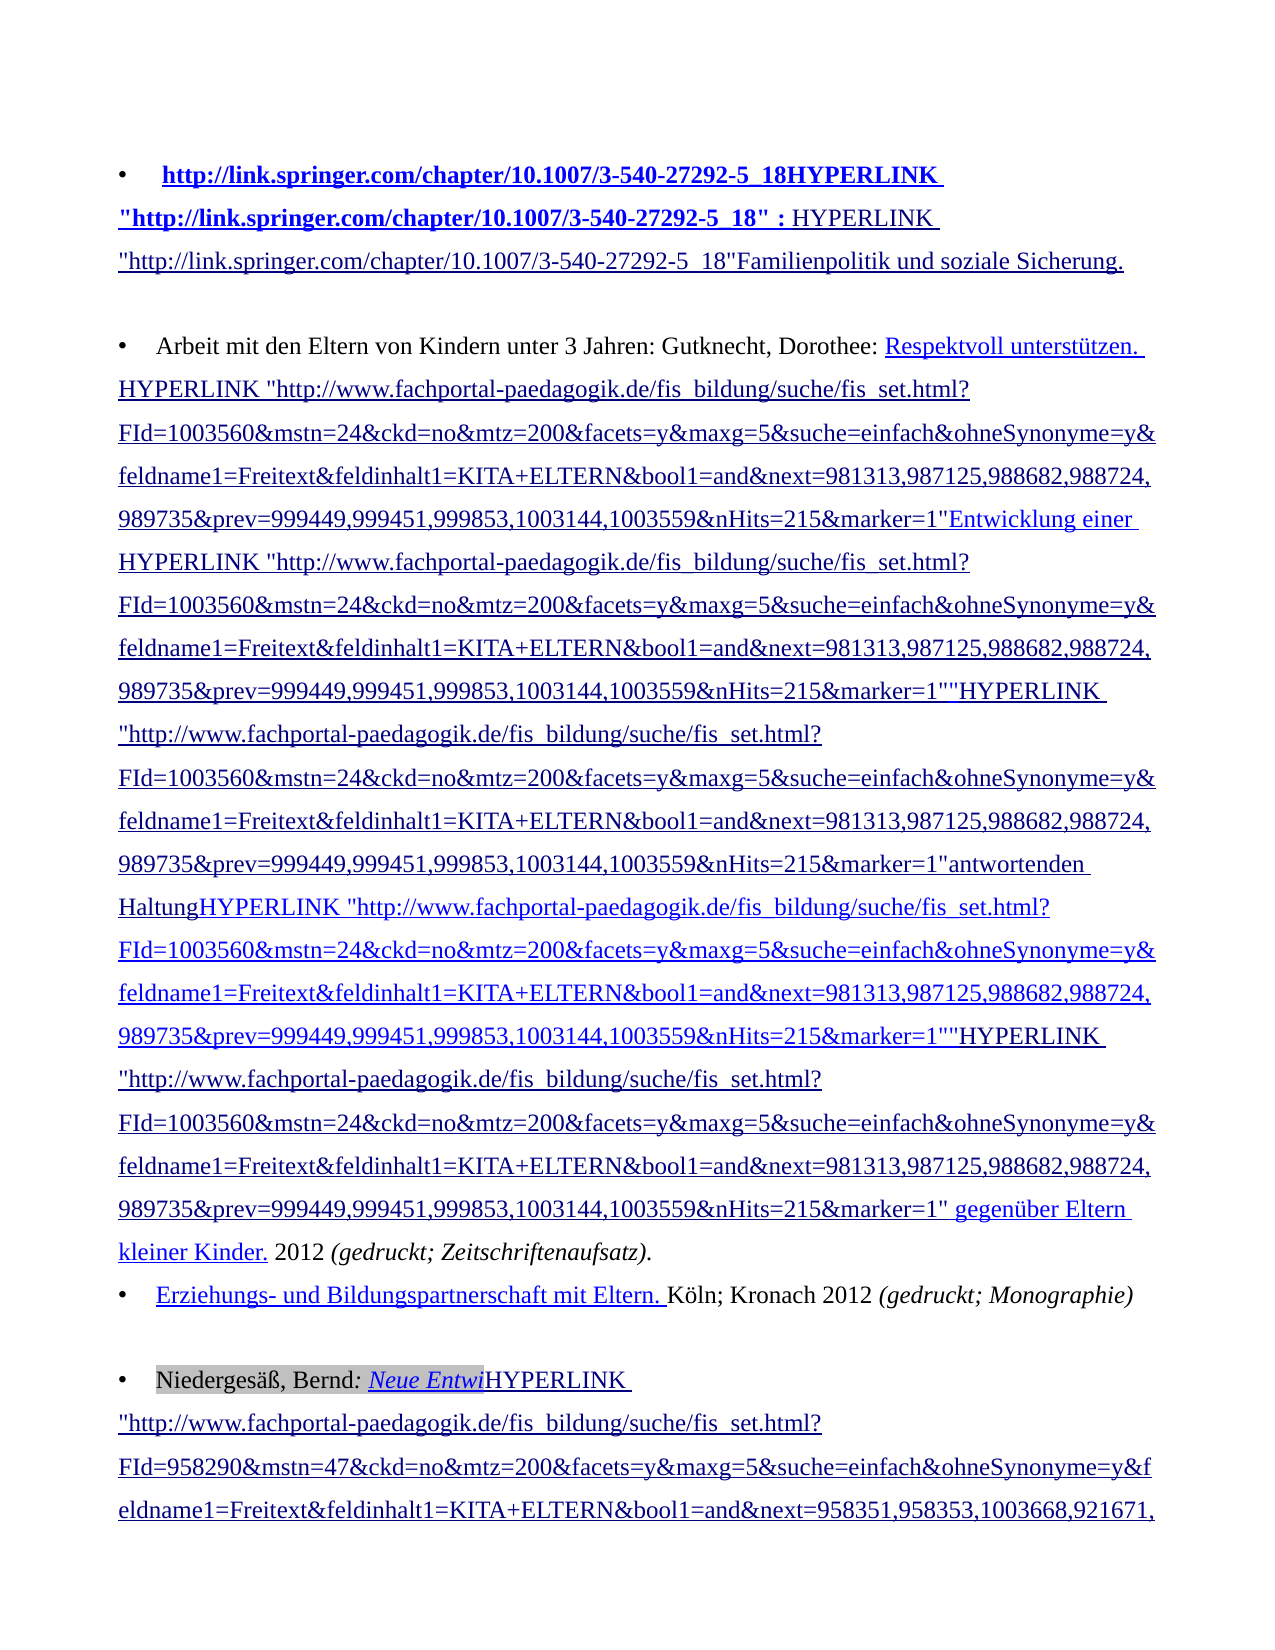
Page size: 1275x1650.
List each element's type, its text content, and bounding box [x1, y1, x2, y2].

list Arbeit mit den Eltern von Kindern unter 3 Jahren: Gutknecht, Dorothee: Respektvoll unterstützen. HYPERLINK "http://www.fachportal-paedagogik.de/fis_bildung/suche/fis_set.html?FId=1003560&mstn=24&ckd=no&mtz=200&facets=y&maxg=5&suche=einfach&ohneSynonyme=y&feldname1=Freitext&feldinhalt1=KITA+ELTERN&bool1=and&next=981313,987125,988682,988724,989735&prev=999449,999451,999853,1003144,1003559&nHits=215&marker=1"Entwicklung einer HYPERLINK "http://www.fachportal-paedagogik.de/fis_bildung/suche/fis_set.html?FId=1003560&mstn=24&ckd=no&mtz=200&facets=y&maxg=5&suche=einfach&ohneSynonyme=y&feldname1=Freitext&feldinhalt1=KITA+ELTERN&bool1=and&next=981313,987125,988682,988724,989735&prev=999449,999451,999853,1003144,1003559&nHits=215&marker=1""HYPERLINK "http://www.fachportal-paedagogik.de/fis_bildung/suche/fis_set.html?FId=1003560&mstn=24&ckd=no&mtz=200&facets=y&maxg=5&suche=einfach&ohneSynonyme=y&feldname1=Freitext&feldinhalt1=KITA+ELTERN&bool1=and&next=981313,987125,988682,988724,989735&prev=999449,999451,999853,1003144,1003559&nHits=215&marker=1"antwortenden HaltungHYPERLINK "http://www.fachportal-paedagogik.de/fis_bildung/suche/fis_set.html?FId=1003560&mstn=24&ckd=no&mtz=200&facets=y&maxg=5&suche=einfach&ohneSynonyme=y&feldname1=Freitext&feldinhalt1=KITA+ELTERN&bool1=and&next=981313,987125,988682,988724,989735&prev=999449,999451,999853,1003144,1003559&nHits=215&marker=1""HYPERLINK "http://www.fachportal-paedagogik.de/fis_bildung/suche/fis_set.html?FId=1003560&mstn=24&ckd=no&mtz=200&facets=y&maxg=5&suche=einfach&ohneSynonyme=y&feldname1=Freitext&feldinhalt1=KITA+ELTERN&bool1=and&next=981313,987125,988682,988724,989735&prev=999449,999451,999853,1003144,1003559&nHits=215&marker=1" gegenüber Eltern kleiner Kinder. 2012 (gedruckt; Zeitschriftenaufsatz). [81, 331, 1157, 1266]
list http://link.springer.com/chapter/10.1007/3-540-27292-5_18HYPERLINK "http://link.springer.com/chapter/10.1007/3-540-27292-5_18" : HYPERLINK "http://link.springer.com/chapter/10.1007/3-540-27292-5_18"Familienpolitik und soziale Sicherung. [81, 160, 1157, 275]
list Niedergesäß, Bernd: Neue EntwiHYPERLINK "http://www.fachportal-paedagogik.de/fis_bildung/suche/fis_set.html?FId=958290&mstn=47&ckd=no&mtz=200&facets=y&maxg=5&suche=einfach&ohneSynonyme=y&feldname1=Freitext&feldinhalt1=KITA+ELTERN&bool1=and&next=958351,958353,1003668,921671, [81, 1365, 1157, 1523]
list Erziehungs- und Bildungspartnerschaft mit Eltern. Köln; Kronach 2012 (gedruckt; Monographie) [81, 1280, 1157, 1309]
